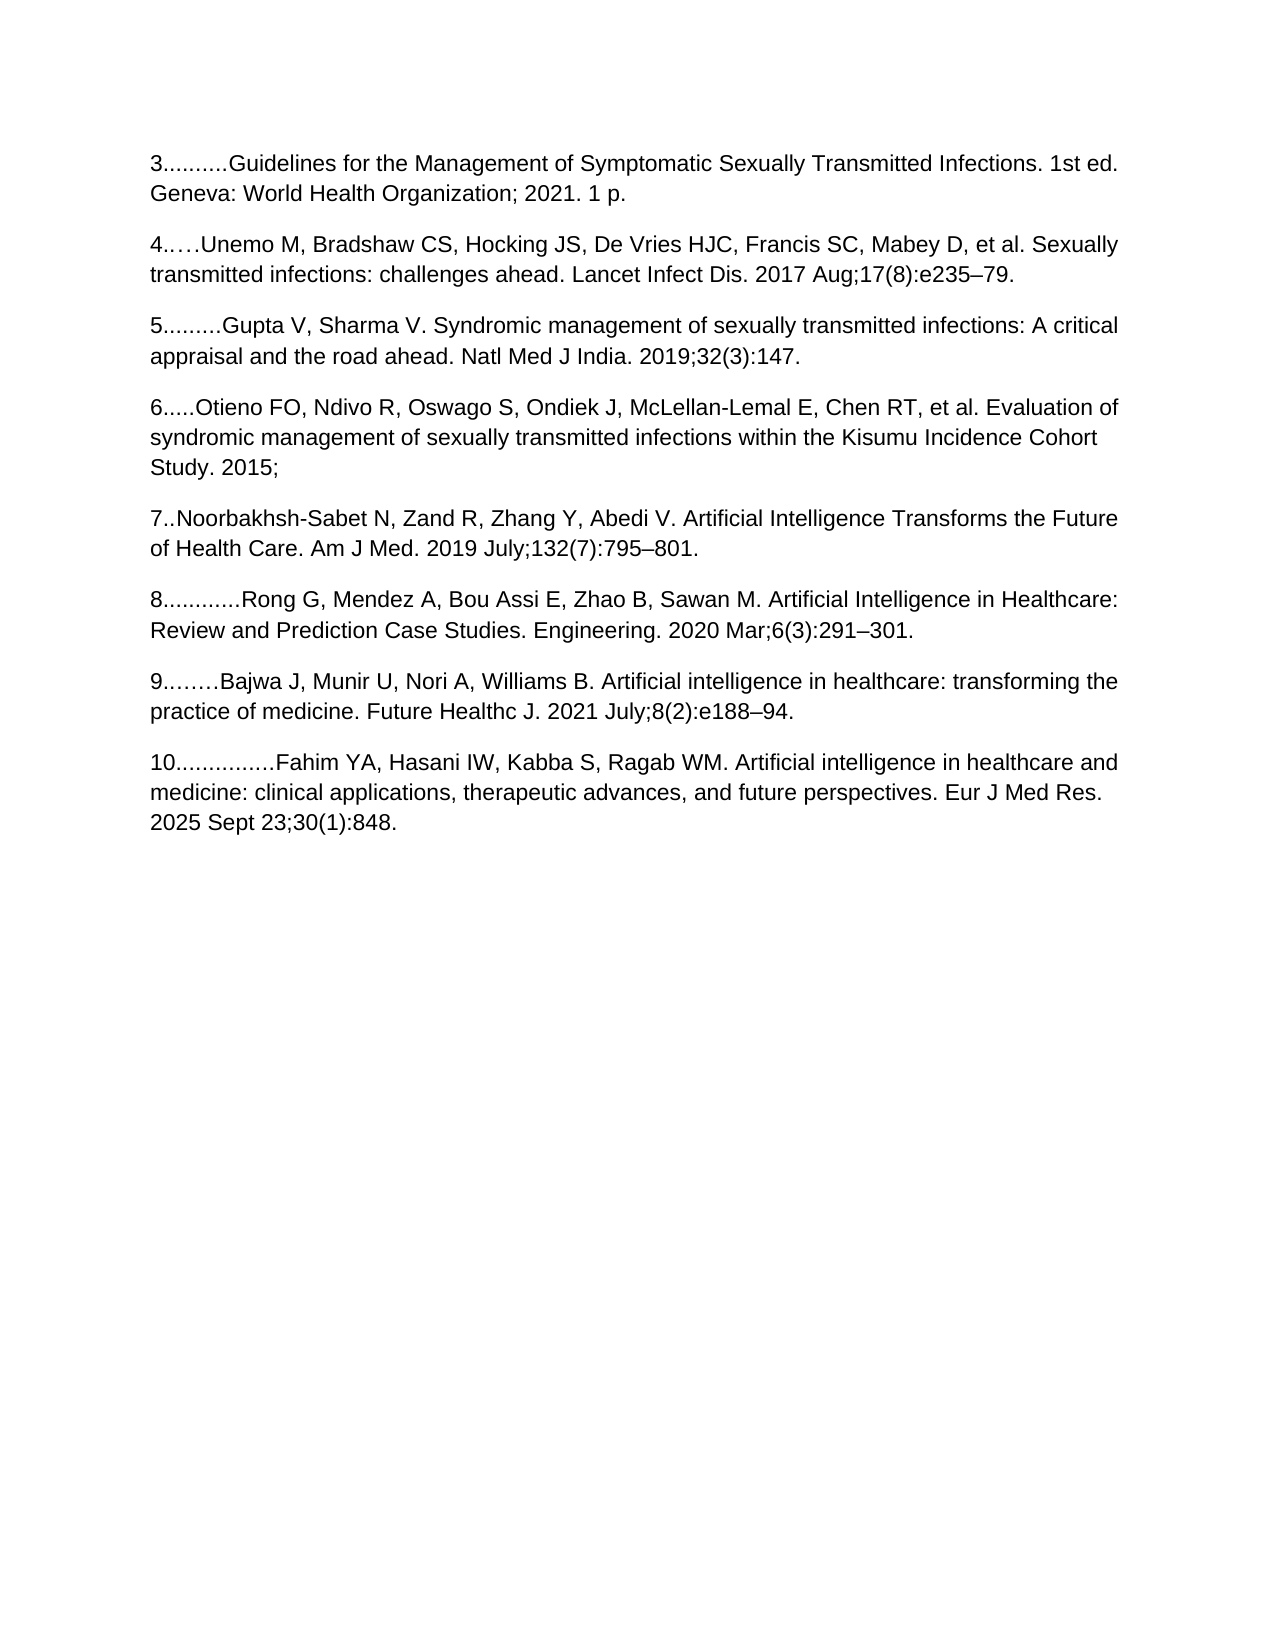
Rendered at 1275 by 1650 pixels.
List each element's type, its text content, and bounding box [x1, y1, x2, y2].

text 5. Gupta V, Sharma V. Syndromic management of sexually transmitted infections: A critical appraisal and the road ahead. Natl Med J India. 2019;32(3):147. [150, 312, 1125, 369]
text 10. Fahim YA, Hasani IW, Kabba S, Ragab WM. Artificial intelligence in healthcare and medicine: clinical applications, therapeutic advances, and future perspectives. Eur J Med Res. 2025 Sept 23;30(1):848. [150, 749, 1125, 836]
text 9. Bajwa J, Munir U, Nori A, Williams B. Artificial intelligence in healthcare: transforming the practice of medicine. Future Healthc J. 2021 July;8(2):e188–94. [150, 668, 1125, 724]
text 6. Otieno FO, Ndivo R, Oswago S, Ondiek J, McLellan-Lemal E, Chen RT, et al. Evaluation of syndromic management of sexually transmitted infections within the Kisumu Incidence Cohort Study. 2015; [150, 394, 1125, 481]
text 8. Rong G, Mendez A, Bou Assi E, Zhao B, Sawan M. Artificial Intelligence in Healthcare: Review and Prediction Case Studies. Engineering. 2020 Mar;6(3):291–301. [150, 586, 1125, 643]
text 4. Unemo M, Bradshaw CS, Hocking JS, De Vries HJC, Francis SC, Mabey D, et al. Sexually transmitted infections: challenges ahead. Lancet Infect Dis. 2017 Aug;17(8):e235–79. [150, 231, 1125, 288]
text 7. Noorbakhsh-Sabet N, Zand R, Zhang Y, Abedi V. Artificial Intelligence Transforms the Future of Health Care. Am J Med. 2019 July;132(7):795–801. [150, 505, 1125, 562]
text 3. Guidelines for the Management of Symptomatic Sexually Transmitted Infections. 1st ed. Geneva: World Health Organization; 2021. 1 p. [150, 150, 1125, 207]
